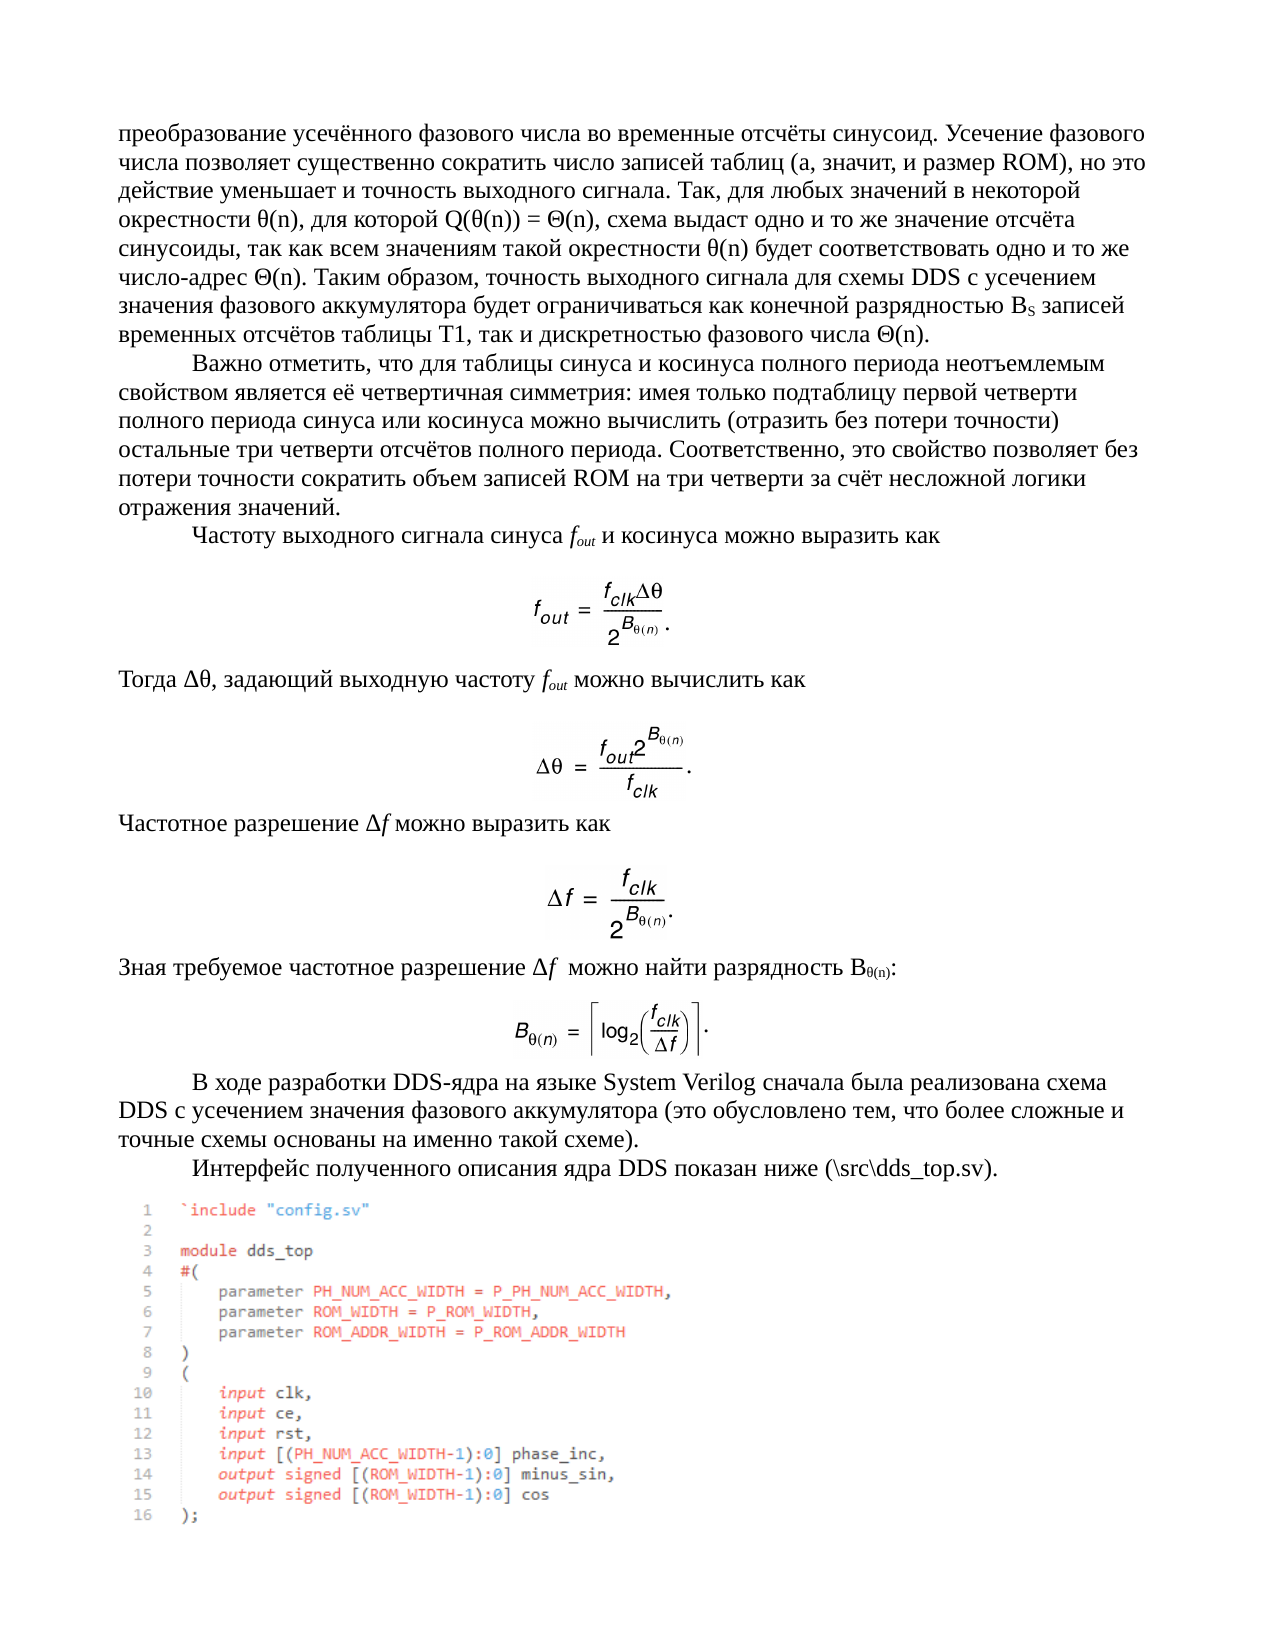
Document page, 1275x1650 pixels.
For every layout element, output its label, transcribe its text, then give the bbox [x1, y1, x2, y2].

picture [530, 576, 665, 647]
text Частоту выходного сигнала синуса fout и косинуса можно выразить как [118, 521, 1157, 549]
text . [686, 751, 1157, 779]
text В ходе разработки DDS-ядра на языке System Verilog сначала была реализована схема DDS с усечением значения фазового аккумулятора (это обусловлено тем, что более сложные и точные схемы основаны на именно такой схеме). [118, 1067, 1157, 1153]
text Интерфейс полученного описания ядра DDS показан ниже (\src\dds_top.sv). [118, 1153, 1157, 1182]
text [118, 894, 545, 923]
text Важно отметить, что для таблицы синуса и косинуса полного периода неотъемлемым свойством является её четвертичная симметрия: имея только подтаблицу первой четверти полного периода синуса или косинуса можно вычислить (отразить без потери точности) остальные три четверти отсчётов полного периода. Соответственно, это свойство позволяет без потери точности сократить объем записей ROM на три четверти за счёт несложной логики отражения значений. [118, 348, 1157, 521]
text [118, 751, 532, 779]
text Тогда Δθ, задающий выходную частоту fout можно вычислить как [118, 664, 1157, 693]
text [118, 607, 530, 636]
picture [532, 721, 686, 801]
picture [124, 1198, 677, 1527]
text . [665, 607, 1157, 636]
text . [703, 1009, 1157, 1038]
text Зная требуемое частотное разрешение Δf можно найти разрядность Bθ(n): [118, 952, 1157, 981]
picture [545, 865, 668, 940]
text Частотное разрешение Δf можно выразить как [118, 808, 1157, 837]
picture [512, 1000, 703, 1059]
text . [668, 894, 1157, 923]
text преобразование усечённого фазового числа во временные отсчёты синусоид. Усечение фазового числа позволяет существенно сократить число записей таблиц (а, значит, и размер ROM), но это действие уменьшает и точность выходного сигнала. Так, для любых значений в некоторой окрестности θ(n), для которой Q(θ(n)) = Θ(n), схема выдаст одно и то же значение отсчёта синусоиды, так как всем значениям такой окрестности θ(n) будет соответствовать одно и то же число-адрес Θ(n). Таким образом, точность выходного сигнала для схемы DDS с усечением значения фазового аккумулятора будет ограничиваться как конечной разрядностью BS записей временных отсчётов таблицы T1, так и дискретностью фазового числа Θ(n). [118, 118, 1157, 348]
text [118, 1009, 512, 1038]
